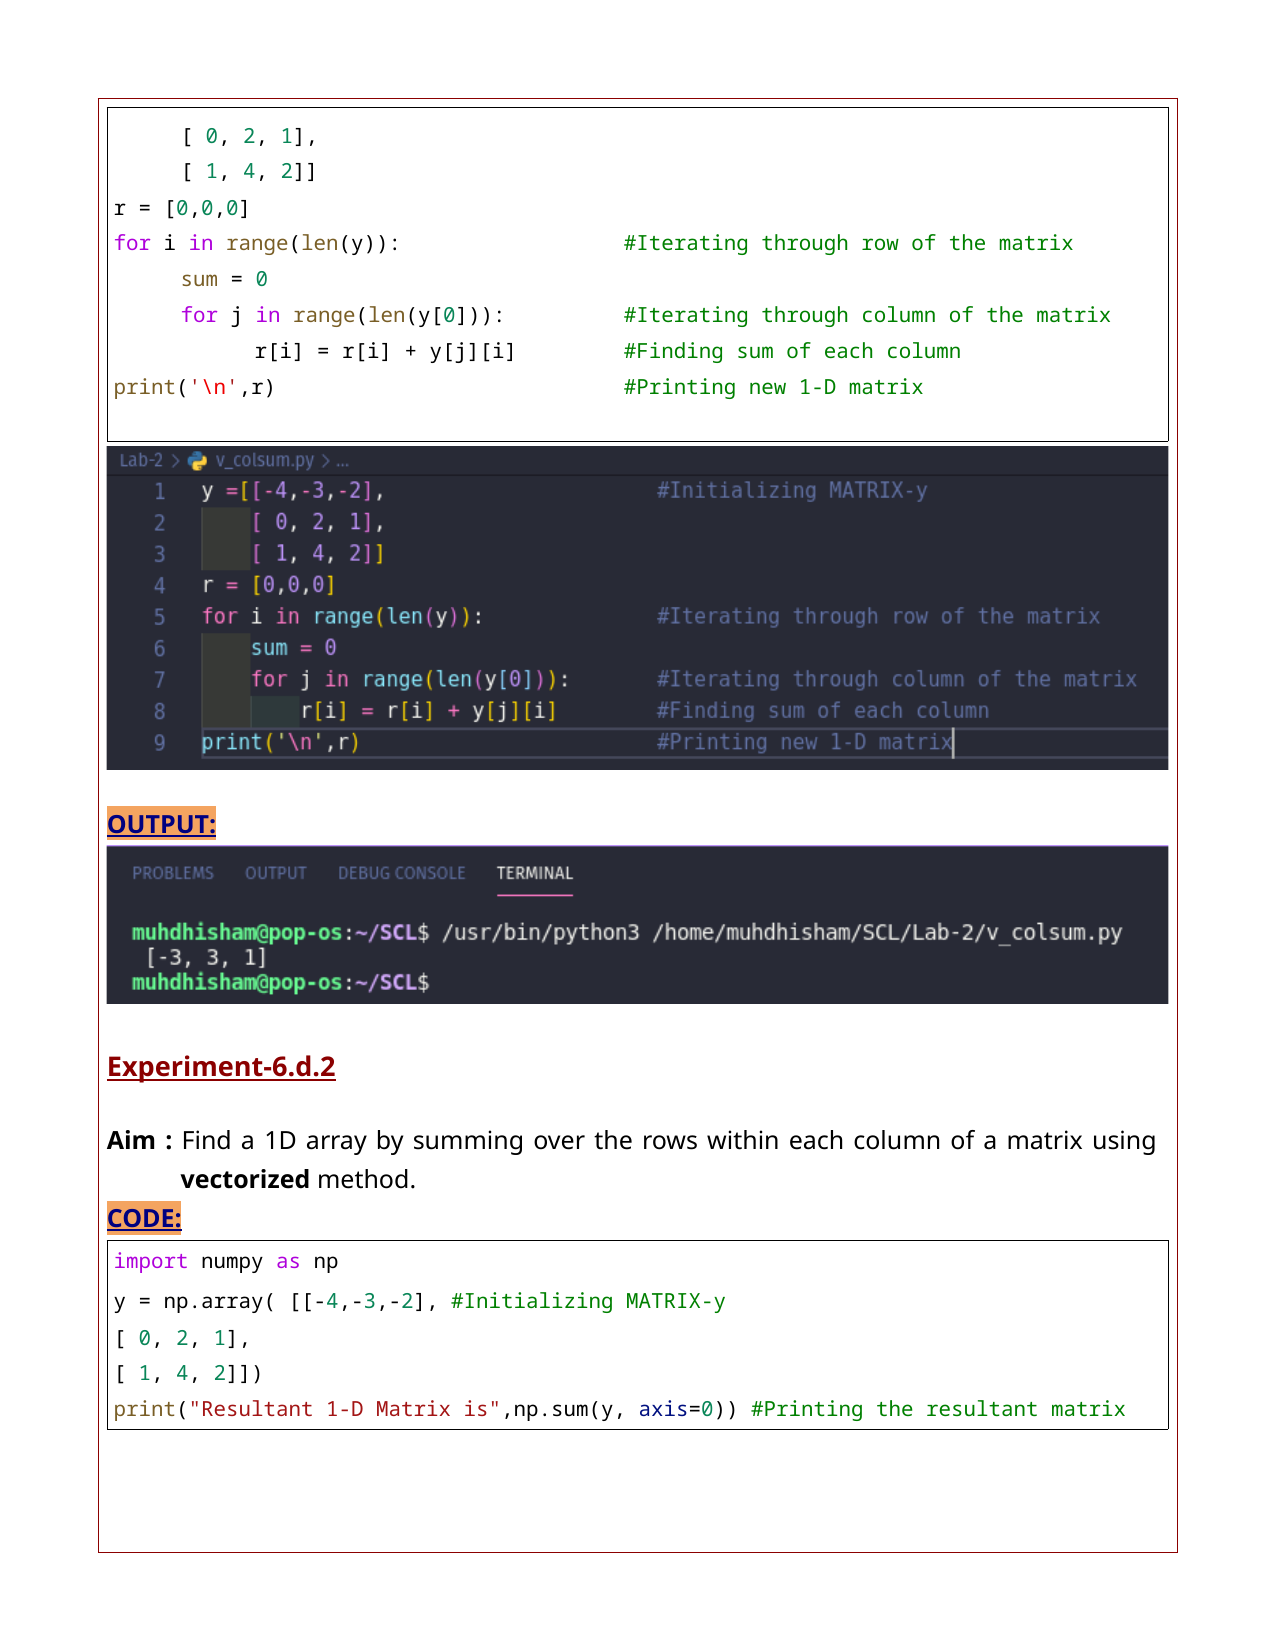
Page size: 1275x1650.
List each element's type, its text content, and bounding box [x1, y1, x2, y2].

text y = np.array( [[-4,-3,-2], #Initializing MATRIX-y [108, 1272, 1168, 1308]
text sum = 0 [108, 250, 1168, 286]
text CODE: [107, 1201, 1168, 1235]
text Experiment-6.d.2 [107, 1047, 1168, 1084]
text [ 0, 2, 1], [108, 108, 1168, 142]
text for j in range(len(y[0])): #Iterating through column of the matrix [108, 286, 1168, 322]
text import numpy as np [108, 1241, 1168, 1272]
text [ 1, 4, 2]]) [108, 1344, 1168, 1380]
picture [106, 446, 1169, 770]
text [ 1, 4, 2]] [108, 142, 1168, 178]
text [ 0, 2, 1], [108, 1308, 1168, 1344]
text Aim : Find a 1D array by summing over the rows within each column of a matrix using vectorized method. [107, 1122, 1168, 1196]
text OUTPUT: [107, 806, 1168, 840]
text print('\n',r) #Printing new 1-D matrix [108, 358, 1168, 401]
picture [106, 845, 1169, 1004]
text r = [0,0,0] [108, 178, 1168, 214]
text r[i] = r[i] + y[j][i] #Finding sum of each column [108, 322, 1168, 358]
text print("Resultant 1-D Matrix is",np.sum(y, axis=0)) #Printing the resultant matrix [108, 1380, 1168, 1429]
text for i in range(len(y)): #Iterating through row of the matrix [108, 214, 1168, 250]
